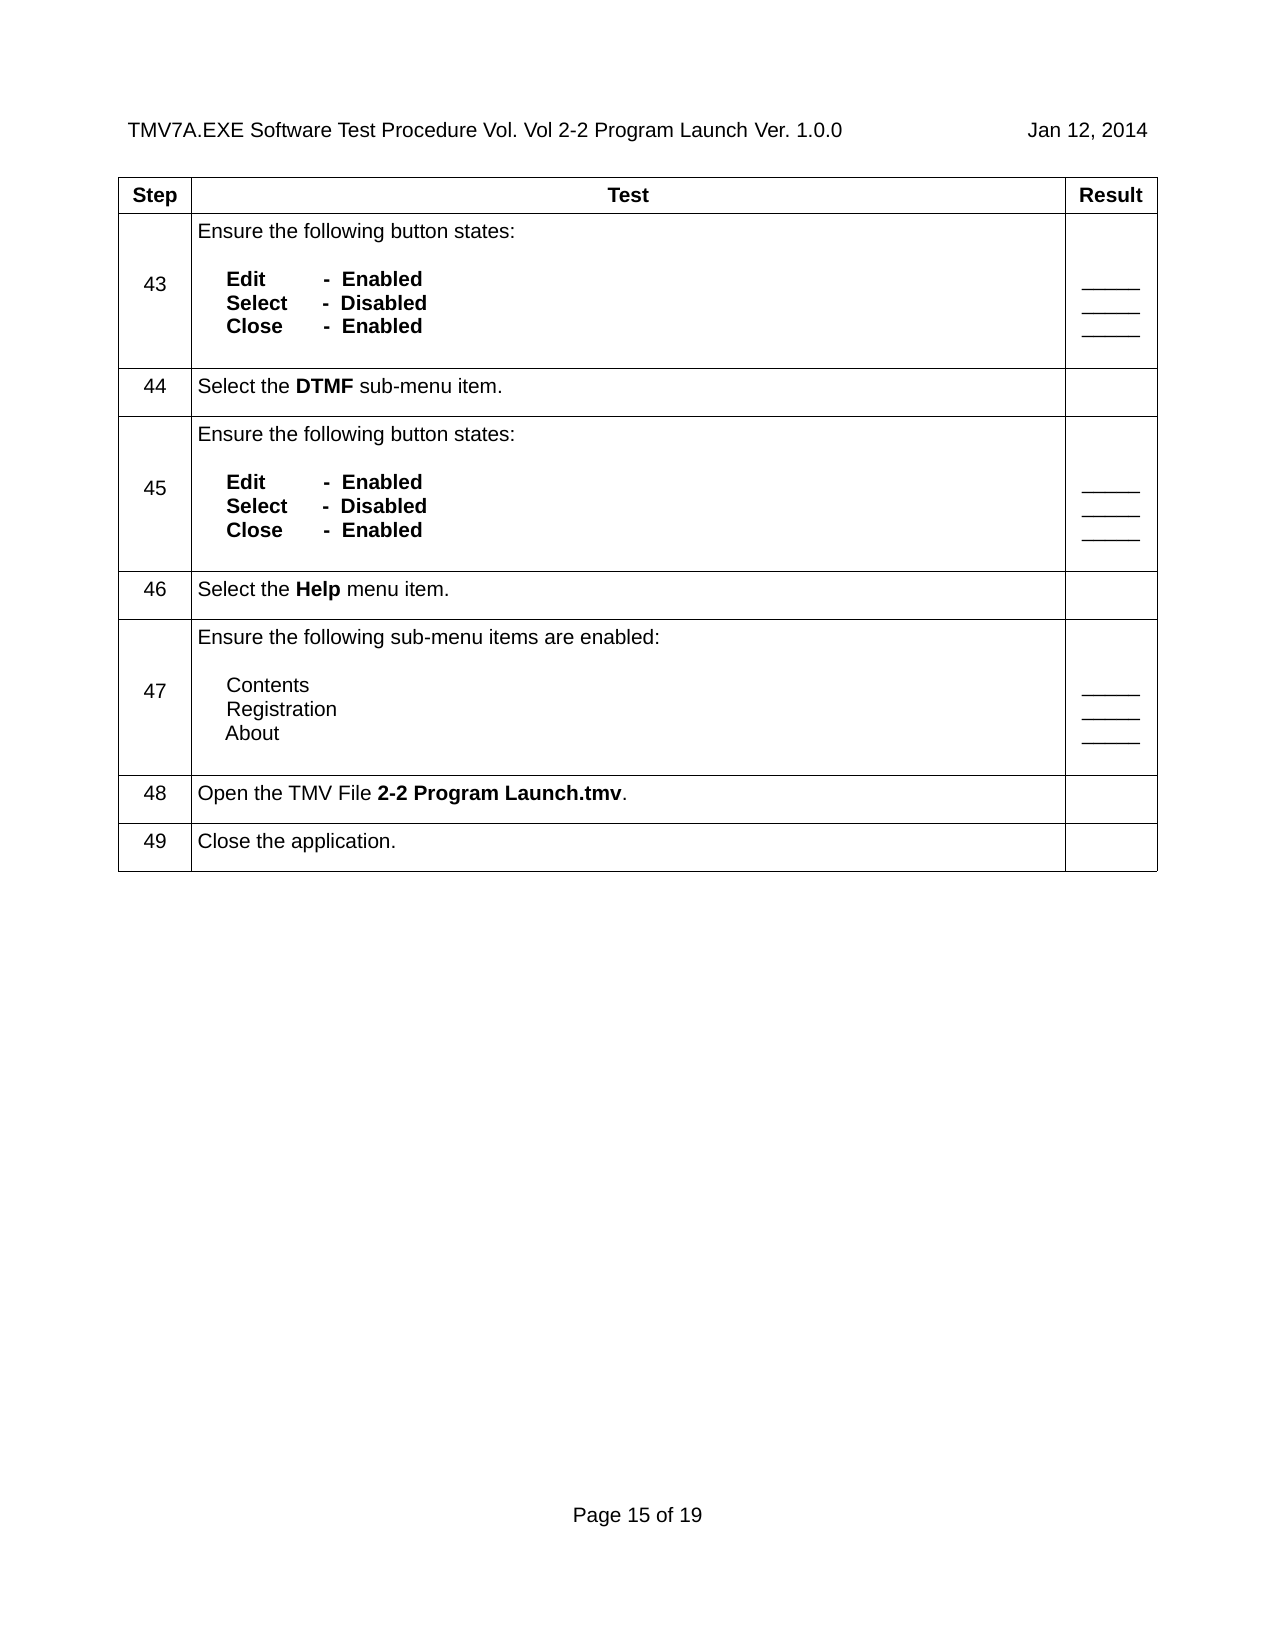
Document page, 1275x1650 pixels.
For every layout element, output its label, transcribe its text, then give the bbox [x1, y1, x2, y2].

table_cell Open the TMV File 2-2 Program Launch.tmv. [192, 776, 1065, 823]
table_cell [1066, 572, 1157, 619]
table_cell _____ _____ _____ [1066, 214, 1157, 368]
table_cell 45 [119, 417, 191, 571]
table_cell Select the Help menu item. [192, 572, 1065, 619]
table_header Result [1066, 178, 1157, 213]
table_cell 48 [119, 776, 191, 823]
table_header Test [192, 178, 1065, 213]
table_cell 43 [119, 214, 191, 368]
table_cell Select the DTMF sub-menu item. [192, 369, 1065, 416]
table_cell 47 [119, 620, 191, 774]
table_cell Close the application. [192, 824, 1065, 871]
table_cell _____ _____ _____ [1066, 620, 1157, 774]
table_cell 46 [119, 572, 191, 619]
table_cell _____ _____ _____ [1066, 417, 1157, 571]
table_cell 49 [119, 824, 191, 871]
table_header Step [119, 178, 191, 213]
table_cell Ensure the following sub-menu items are enabled: Contents Registration About [192, 620, 1065, 774]
table_cell Ensure the following button states: Edit - Enabled Select - Disabled Close - Enabled [192, 214, 1065, 368]
table_cell [1066, 824, 1157, 871]
table_cell [1066, 776, 1157, 823]
table_cell [1066, 369, 1157, 416]
table_cell 44 [119, 369, 191, 416]
table_cell Ensure the following button states: Edit - Enabled Select - Disabled Close - Enabled [192, 417, 1065, 571]
